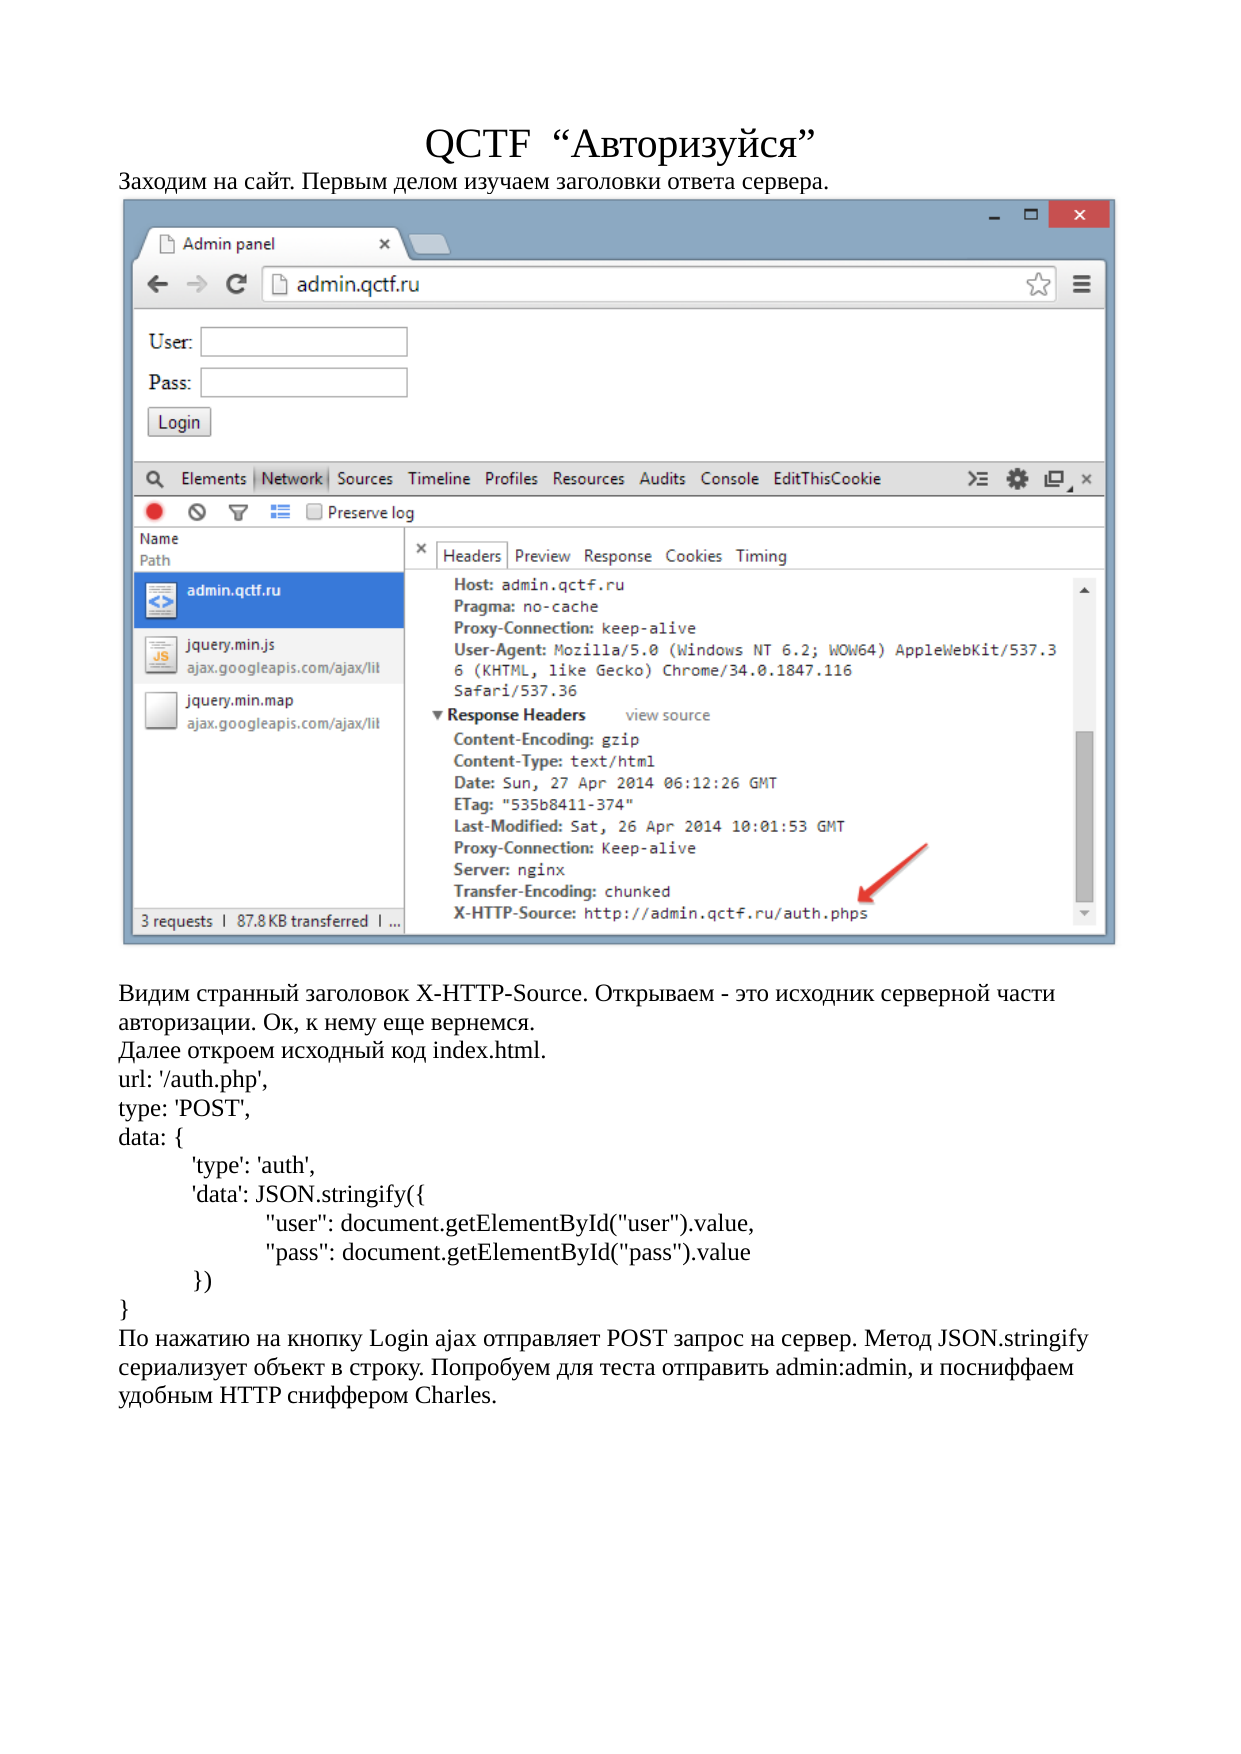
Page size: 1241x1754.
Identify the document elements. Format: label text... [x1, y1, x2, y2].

picture [118, 194, 1122, 950]
text } [118, 1294, 1122, 1323]
text type: 'POST', [118, 1093, 1122, 1122]
text Далее откроем исходный код index.html. [118, 1036, 1122, 1064]
text По нажатию на кнопку Login ajax отправляет POST запрос на сервер. Метод JSON.stringify сериализует объект в строку. Попробуем для теста отправить admin:admin, и посниффаем удобным HTTP сниффером Charles. [118, 1323, 1122, 1409]
text }) [118, 1266, 1122, 1294]
text url: '/auth.php', [118, 1064, 1122, 1093]
text QCTF “Авторизуйся” [118, 118, 1122, 166]
text "pass": document.getElementById("pass").value [118, 1237, 1122, 1266]
text Видим странный заголовок X-HTTP-Source. Открываем - это исходник серверной части авторизации. Ок, к нему еще вернемся. [118, 978, 1122, 1036]
text data: { [118, 1122, 1122, 1151]
text Заходим на сайт. Первым делом изучаем заголовки ответа сервера. [118, 166, 1122, 194]
text 'data': JSON.stringify({ [118, 1179, 1122, 1208]
text 'type': 'auth', [118, 1151, 1122, 1179]
text "user": document.getElementById("user").value, [118, 1208, 1122, 1237]
